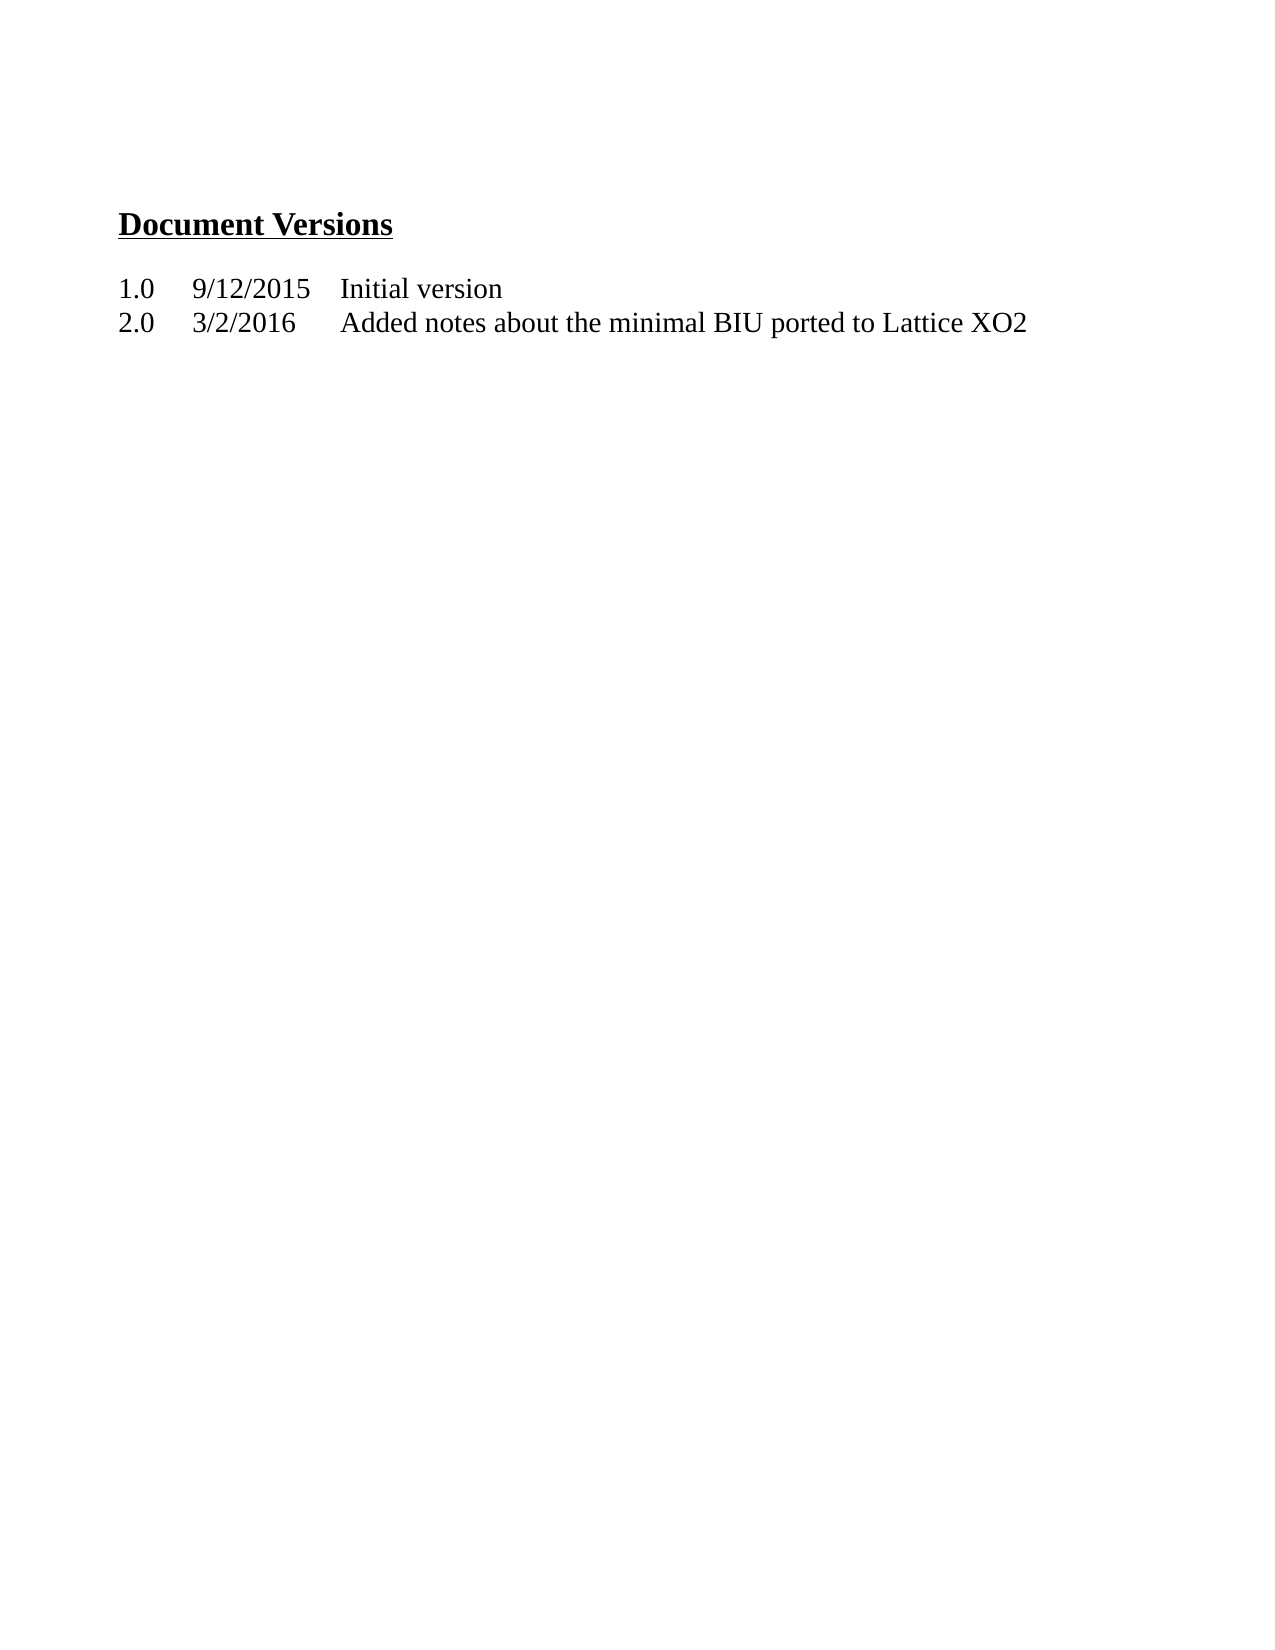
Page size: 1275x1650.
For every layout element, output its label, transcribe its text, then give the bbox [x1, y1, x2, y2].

text 1.0 9/12/2015 Initial version [118, 271, 1157, 305]
text Document Versions [118, 204, 1157, 243]
text 2.0 3/2/2016 Added notes about the minimal BIU ported to Lattice XO2 [118, 305, 1157, 338]
